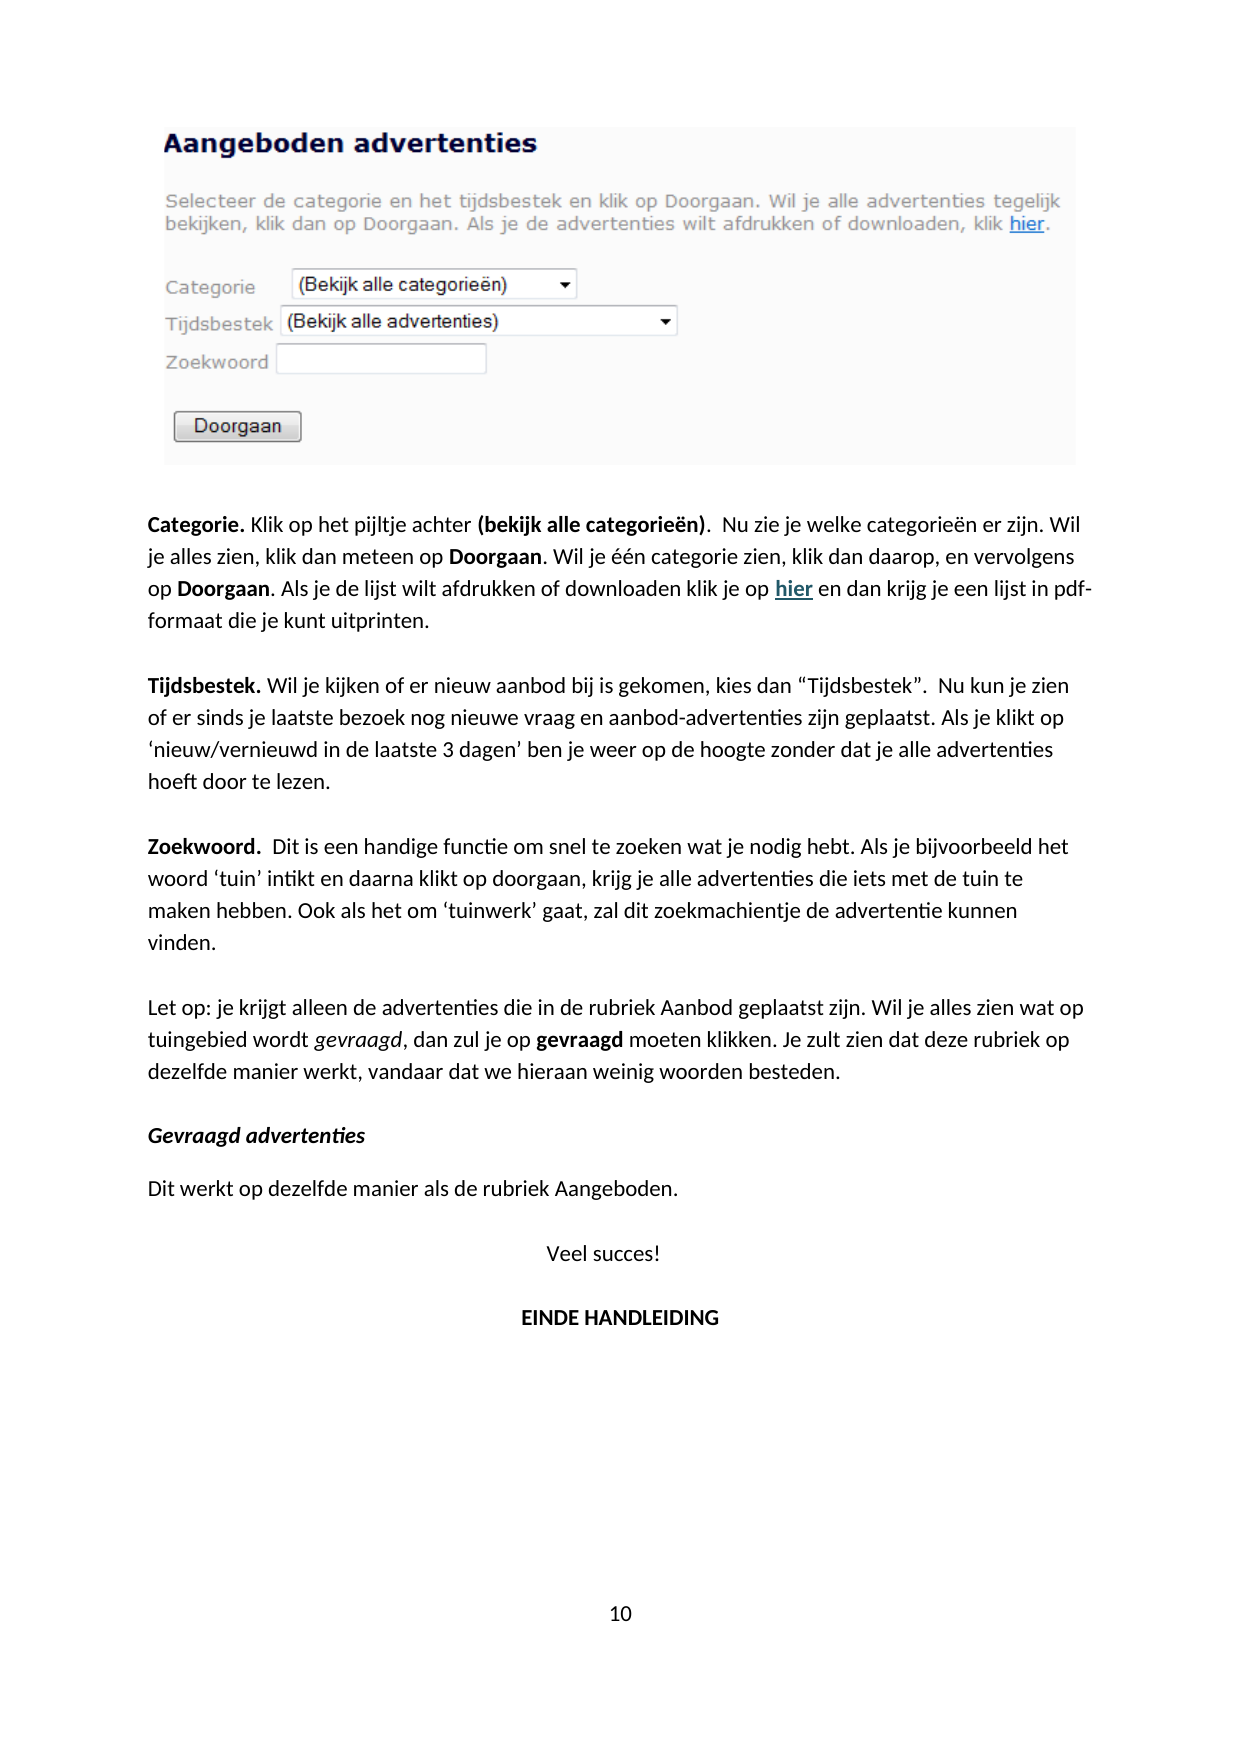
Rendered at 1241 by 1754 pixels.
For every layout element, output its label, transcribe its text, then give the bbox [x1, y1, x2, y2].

text Dit werkt op dezelfde manier als de rubriek Aangeboden. [148, 1174, 1092, 1202]
picture [164, 127, 1076, 465]
text EINDE HANDLEIDING [148, 1303, 1092, 1331]
text Veel succes! [148, 1239, 1092, 1267]
text Zoekwoord. Dit is een handige functie om snel te zoeken wat je nodig hebt. Als je bijvoorbeeld het woord ‘tuin’ intikt en daarna klikt op doorgaan, krijg je alle advertenties die iets met de tuin te maken hebben. Ook als het om ‘tuinwerk’ gaat, zal dit zoekmachientje de advertentie kunnen vinden. [148, 832, 1092, 956]
text Gevraagd advertenties [148, 1121, 1092, 1149]
text Categorie. Klik op het pijltje achter (bekijk alle categorieën). Nu zie je welke categorieën er zijn. Wil je alles zien, klik dan meteen op Doorgaan. Wil je één categorie zien, klik dan daarop, en vervolgens op Doorgaan. Als je de lijst wilt afdrukken of downloaden klik je op hier en dan krijg je een lijst in pdf-formaat die je kunt uitprinten. [148, 510, 1092, 634]
text Tijdsbestek. Wil je kijken of er nieuw aanbod bij is gekomen, kies dan “Tijdsbestek”. Nu kun je zien of er sinds je laatste bezoek nog nieuwe vraag en aanbod-advertenties zijn geplaatst. Als je klikt op ‘nieuw/vernieuwd in de laatste 3 dagen’ ben je weer op de hoogte zonder dat je alle advertenties hoeft door te lezen. [148, 671, 1092, 795]
text Let op: je krijgt alleen de advertenties die in de rubriek Aanbod geplaatst zijn. Wil je alles zien wat op tuingebied wordt gevraagd, dan zul je op gevraagd moeten klikken. Je zult zien dat deze rubriek op dezelfde manier werkt, vandaar dat we hieraan weinig woorden besteden. [148, 993, 1092, 1085]
